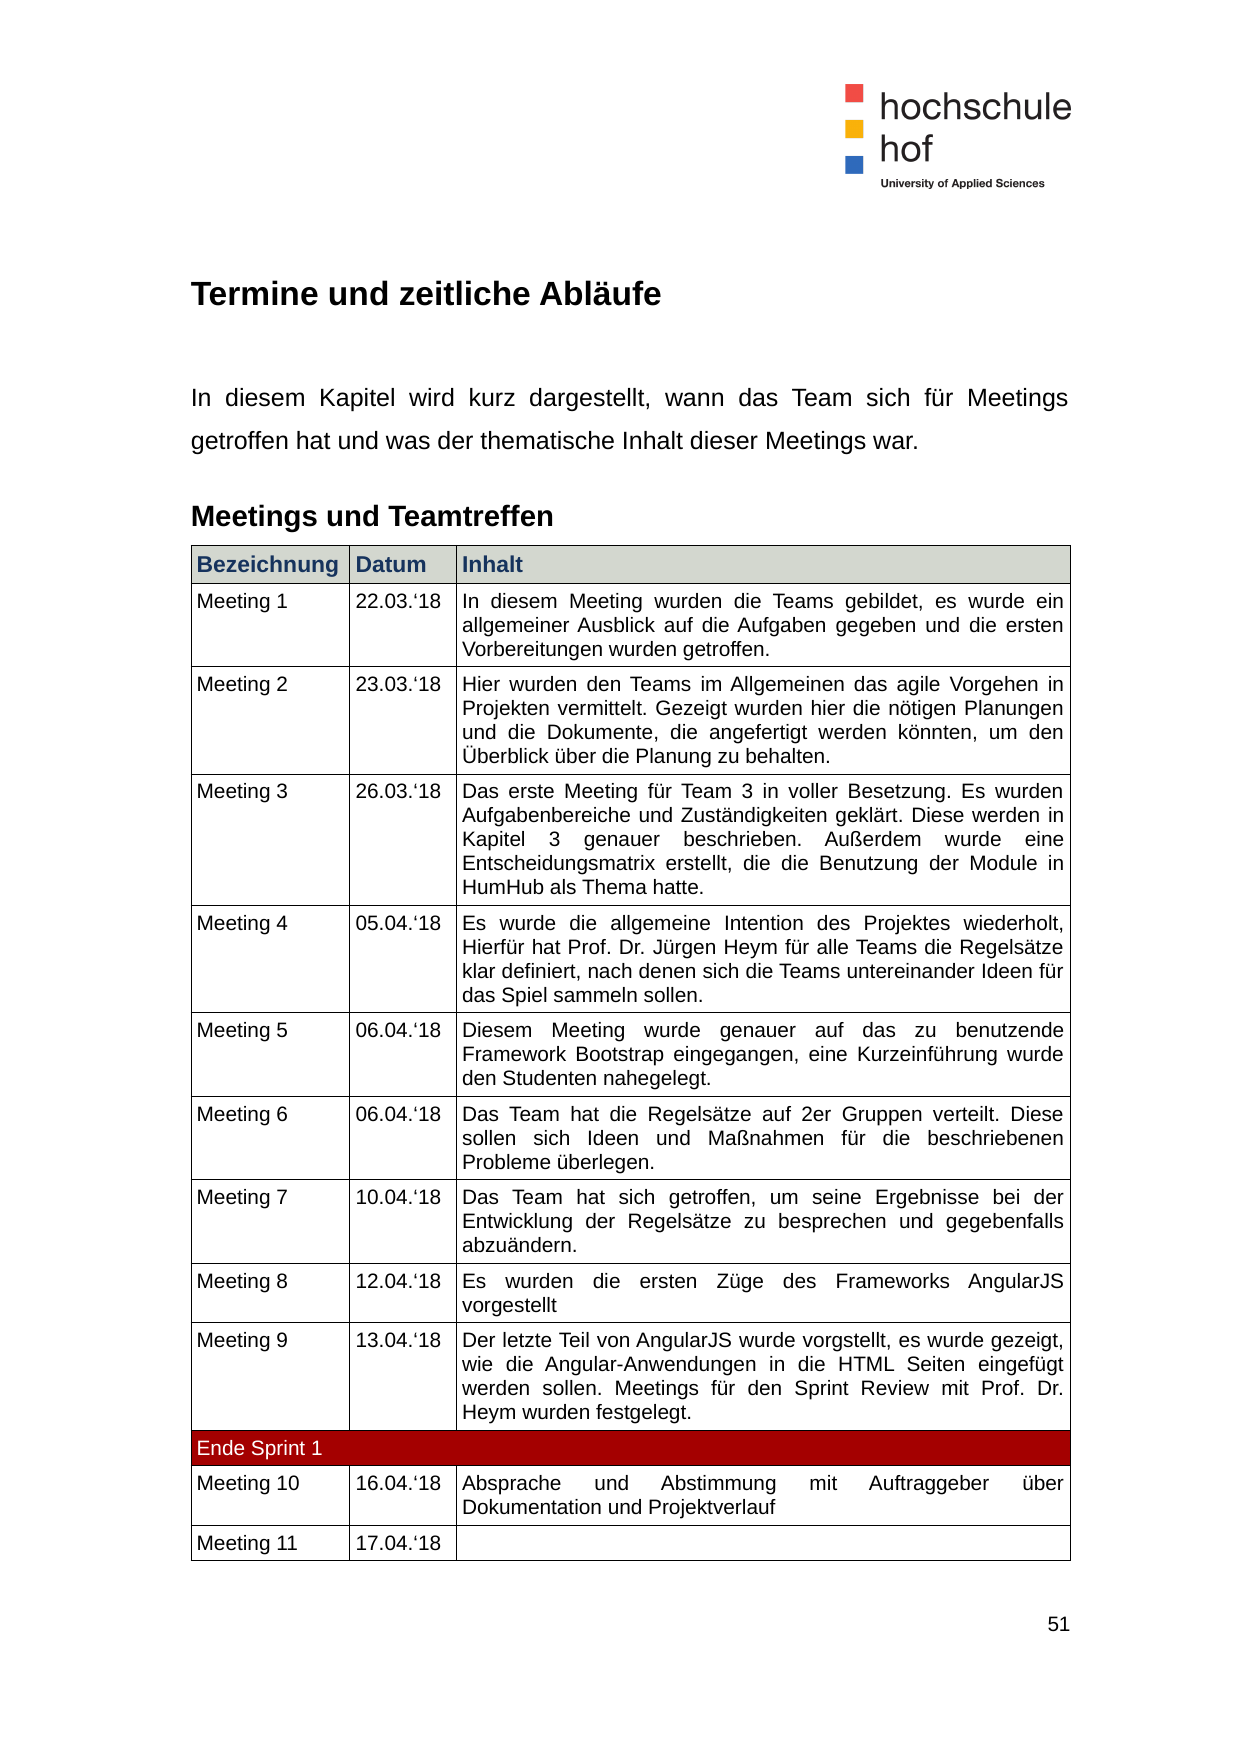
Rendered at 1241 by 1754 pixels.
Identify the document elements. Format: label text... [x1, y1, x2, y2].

table_cell [457, 1526, 1070, 1560]
table_cell 06.04.‘18 [350, 1097, 456, 1179]
table_cell 05.04.‘18 [350, 906, 456, 1012]
picture [845, 84, 1071, 189]
table_cell Meeting 4 [192, 906, 349, 1012]
table_cell Es wurde die allgemeine Intention des Projektes wiederholt, Hierfür hat Prof. Dr. Jürgen Heym für alle Teams die Regelsätze klar definiert, nach denen sich die Teams untereinander Ideen für das Spiel sammeln sollen. [457, 906, 1070, 1012]
table_cell In diesem Meeting wurden die Teams gebildet, es wurde ein allgemeiner Ausblick auf die Aufgaben gegeben und die ersten Vorbereitungen wurden getroffen. [457, 584, 1070, 666]
subtitle Meetings und Teamtreffen [191, 498, 1070, 532]
table_cell 26.03.‘18 [350, 775, 456, 905]
table_cell Hier wurden den Teams im Allgemeinen das agile Vorgehen in Projekten vermittelt. Gezeigt wurden hier die nötigen Planungen und die Dokumente, die angefertigt werden könnten, um den Überblick über die Planung zu behalten. [457, 667, 1070, 773]
subtitle Termine und zeitliche Abläufe [191, 274, 1070, 313]
table_cell 13.04.‘18 [350, 1323, 456, 1429]
table_cell 17.04.‘18 [350, 1526, 456, 1560]
table_cell Meeting 3 [192, 775, 349, 905]
table_cell Diesem Meeting wurde genauer auf das zu benutzende Framework Bootstrap eingegangen, eine Kurzeinführung wurde den Studenten nahegelegt. [457, 1013, 1070, 1096]
table_cell Das erste Meeting für Team 3 in voller Besetzung. Es wurden Aufgabenbereiche und Zuständigkeiten geklärt. Diese werden in Kapitel 3 genauer beschrieben. Außerdem wurde eine Entscheidungsmatrix erstellt, die die Benutzung der Module in HumHub als Thema hatte. [457, 775, 1070, 905]
table_header Bezeichnung [192, 546, 349, 583]
table_cell Es wurden die ersten Züge des Frameworks AngularJS vorgestellt [457, 1264, 1070, 1322]
table_cell Meeting 8 [192, 1264, 349, 1322]
table_cell Meeting 5 [192, 1013, 349, 1096]
table_cell Absprache und Abstimmung mit Auftraggeber über Dokumentation und Projektverlauf [457, 1466, 1070, 1524]
table_cell Meeting 7 [192, 1180, 349, 1263]
table_cell Meeting 2 [192, 667, 349, 773]
table_cell Meeting 1 [192, 584, 349, 666]
table_cell Der letzte Teil von AngularJS wurde vorgstellt, es wurde gezeigt, wie die Angular-Anwendungen in die HTML Seiten eingefügt werden sollen. Meetings für den Sprint Review mit Prof. Dr. Heym wurden festgelegt. [457, 1323, 1070, 1429]
table_cell 16.04.‘18 [350, 1466, 456, 1524]
table_cell Meeting 9 [192, 1323, 349, 1429]
table_cell Meeting 6 [192, 1097, 349, 1179]
table_cell Meeting 11 [192, 1526, 349, 1560]
table_cell 22.03.‘18 [350, 584, 456, 666]
table_cell Meeting 10 [192, 1466, 349, 1524]
table_header Inhalt [457, 546, 1070, 583]
table_cell 10.04.‘18 [350, 1180, 456, 1263]
table_header Datum [350, 546, 456, 583]
table_cell 23.03.‘18 [350, 667, 456, 773]
table_cell 12.04.‘18 [350, 1264, 456, 1322]
table_cell Das Team hat sich getroffen, um seine Ergebnisse bei der Entwicklung der Regelsätze zu besprechen und gegebenfalls abzuändern. [457, 1180, 1070, 1263]
text In diesem Kapitel wird kurz dargestellt, wann das Team sich für Meetings getroffen hat und was der thematische Inhalt dieser Meetings war. [191, 383, 1070, 455]
table_cell 06.04.‘18 [350, 1013, 456, 1096]
table_cell Ende Sprint 1 [192, 1431, 1070, 1465]
table_cell Das Team hat die Regelsätze auf 2er Gruppen verteilt. Diese sollen sich Ideen und Maßnahmen für die beschriebenen Probleme überlegen. [457, 1097, 1070, 1179]
